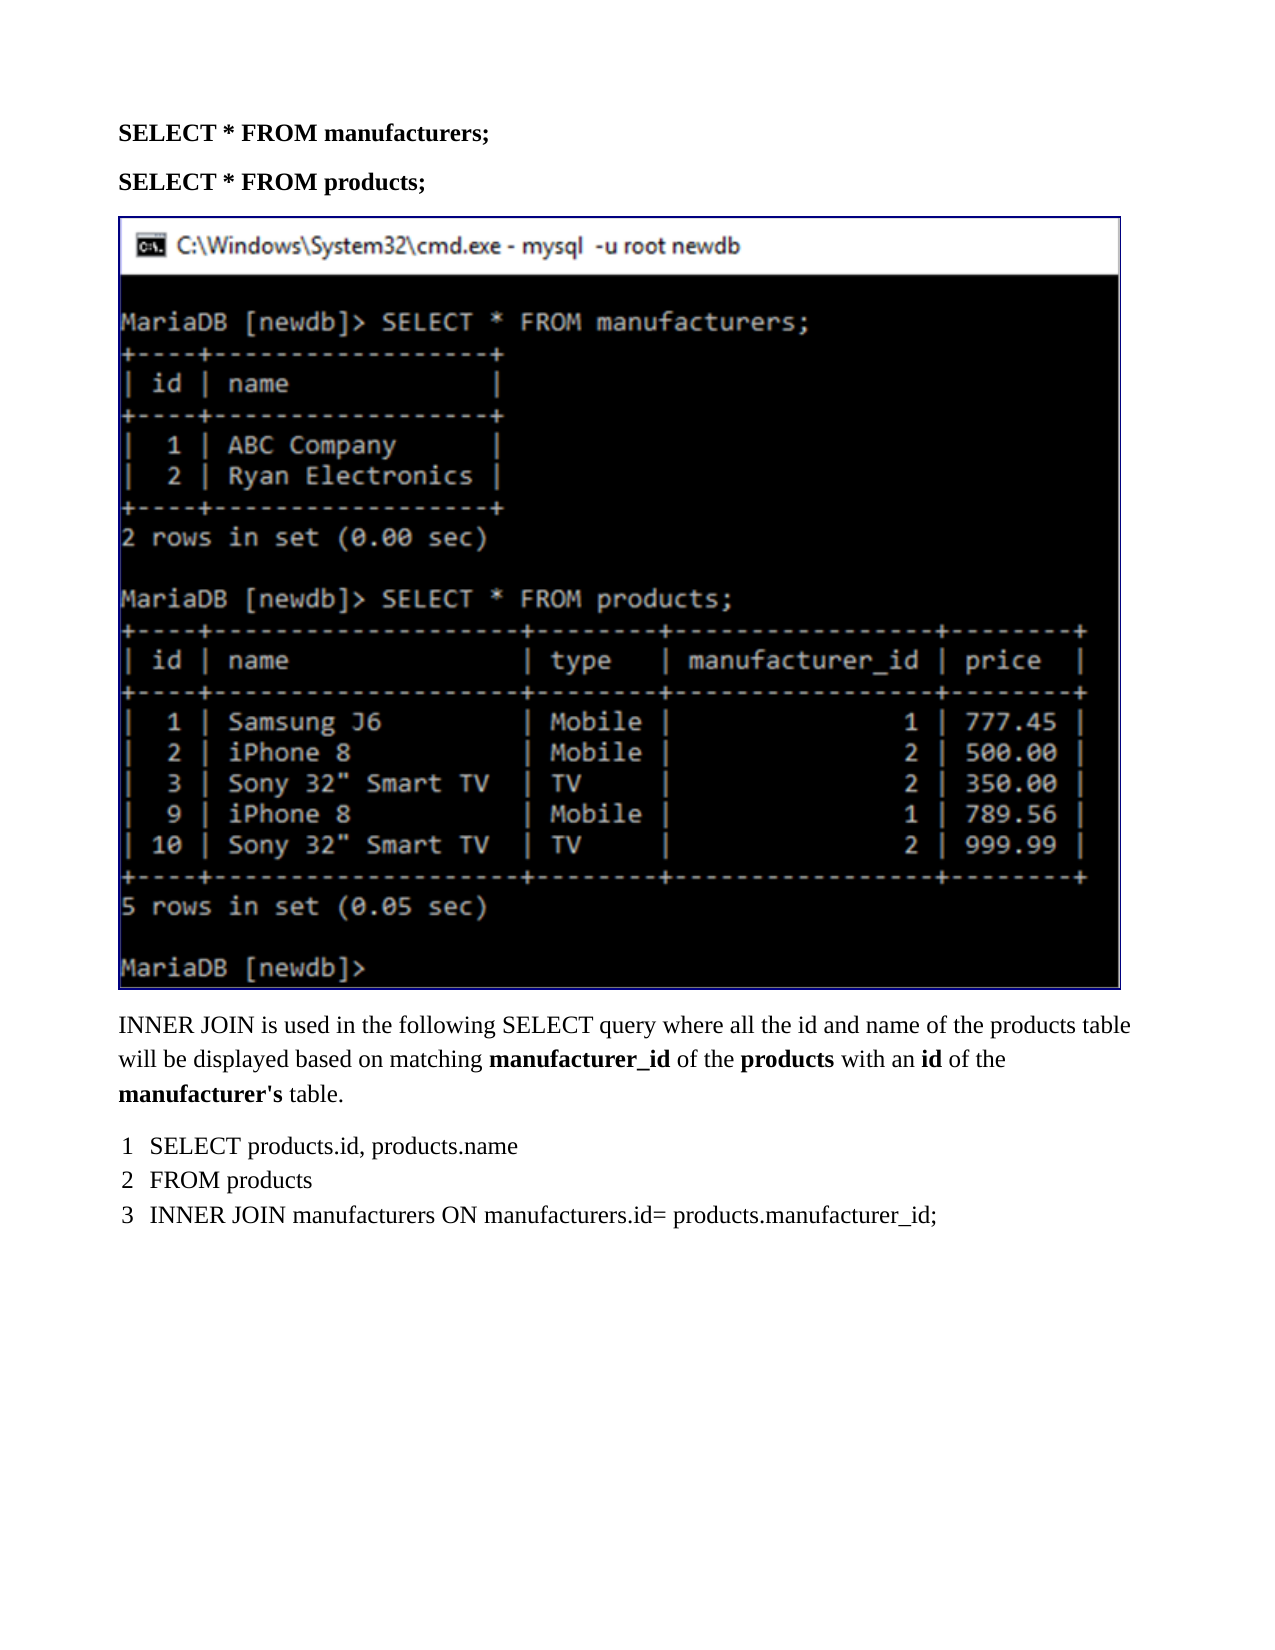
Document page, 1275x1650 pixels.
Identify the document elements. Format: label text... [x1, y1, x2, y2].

table_header 2 [118, 1163, 146, 1197]
table_header 3 [118, 1197, 146, 1232]
picture [120, 218, 1120, 988]
table_header 1 [118, 1128, 146, 1163]
text SELECT * FROM manufacturers; [118, 118, 1157, 147]
text SELECT * FROM products; [118, 167, 1157, 196]
table_header SELECT products.id, products.name [146, 1128, 651, 1163]
table_header INNER JOIN manufacturers ON manufacturers.id= products.manufacturer_id; [146, 1197, 1157, 1232]
table_header FROM products [146, 1163, 349, 1197]
text INNER JOIN is used in the following SELECT query where all the id and name of the products table will be displayed based on matching manufacturer_id of the products with an id of the manufacturer's table. [118, 1010, 1157, 1108]
